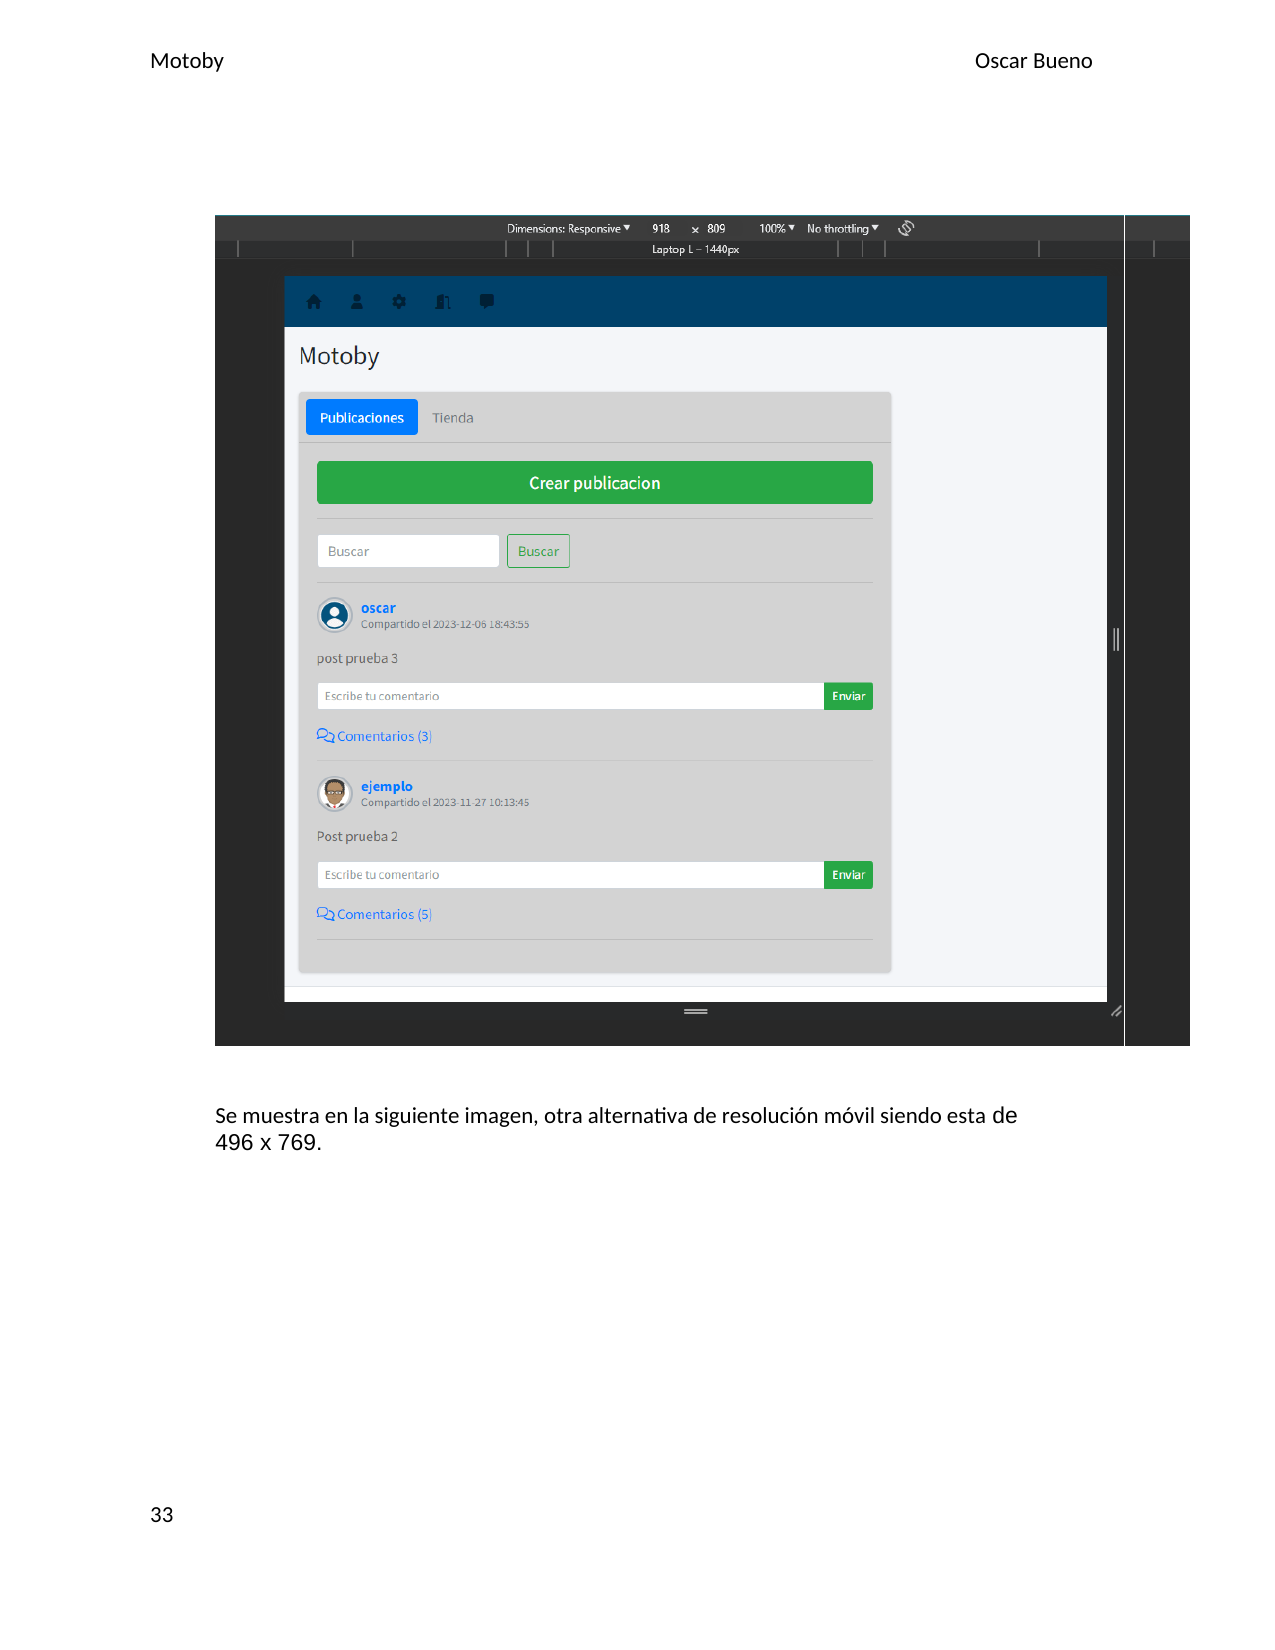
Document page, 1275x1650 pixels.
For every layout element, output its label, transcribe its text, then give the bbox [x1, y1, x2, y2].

text Se muestra en la siguiente imagen, otra alternativa de resolución móvil siendo esta de 496 x 769. [151, 1036, 1124, 1156]
